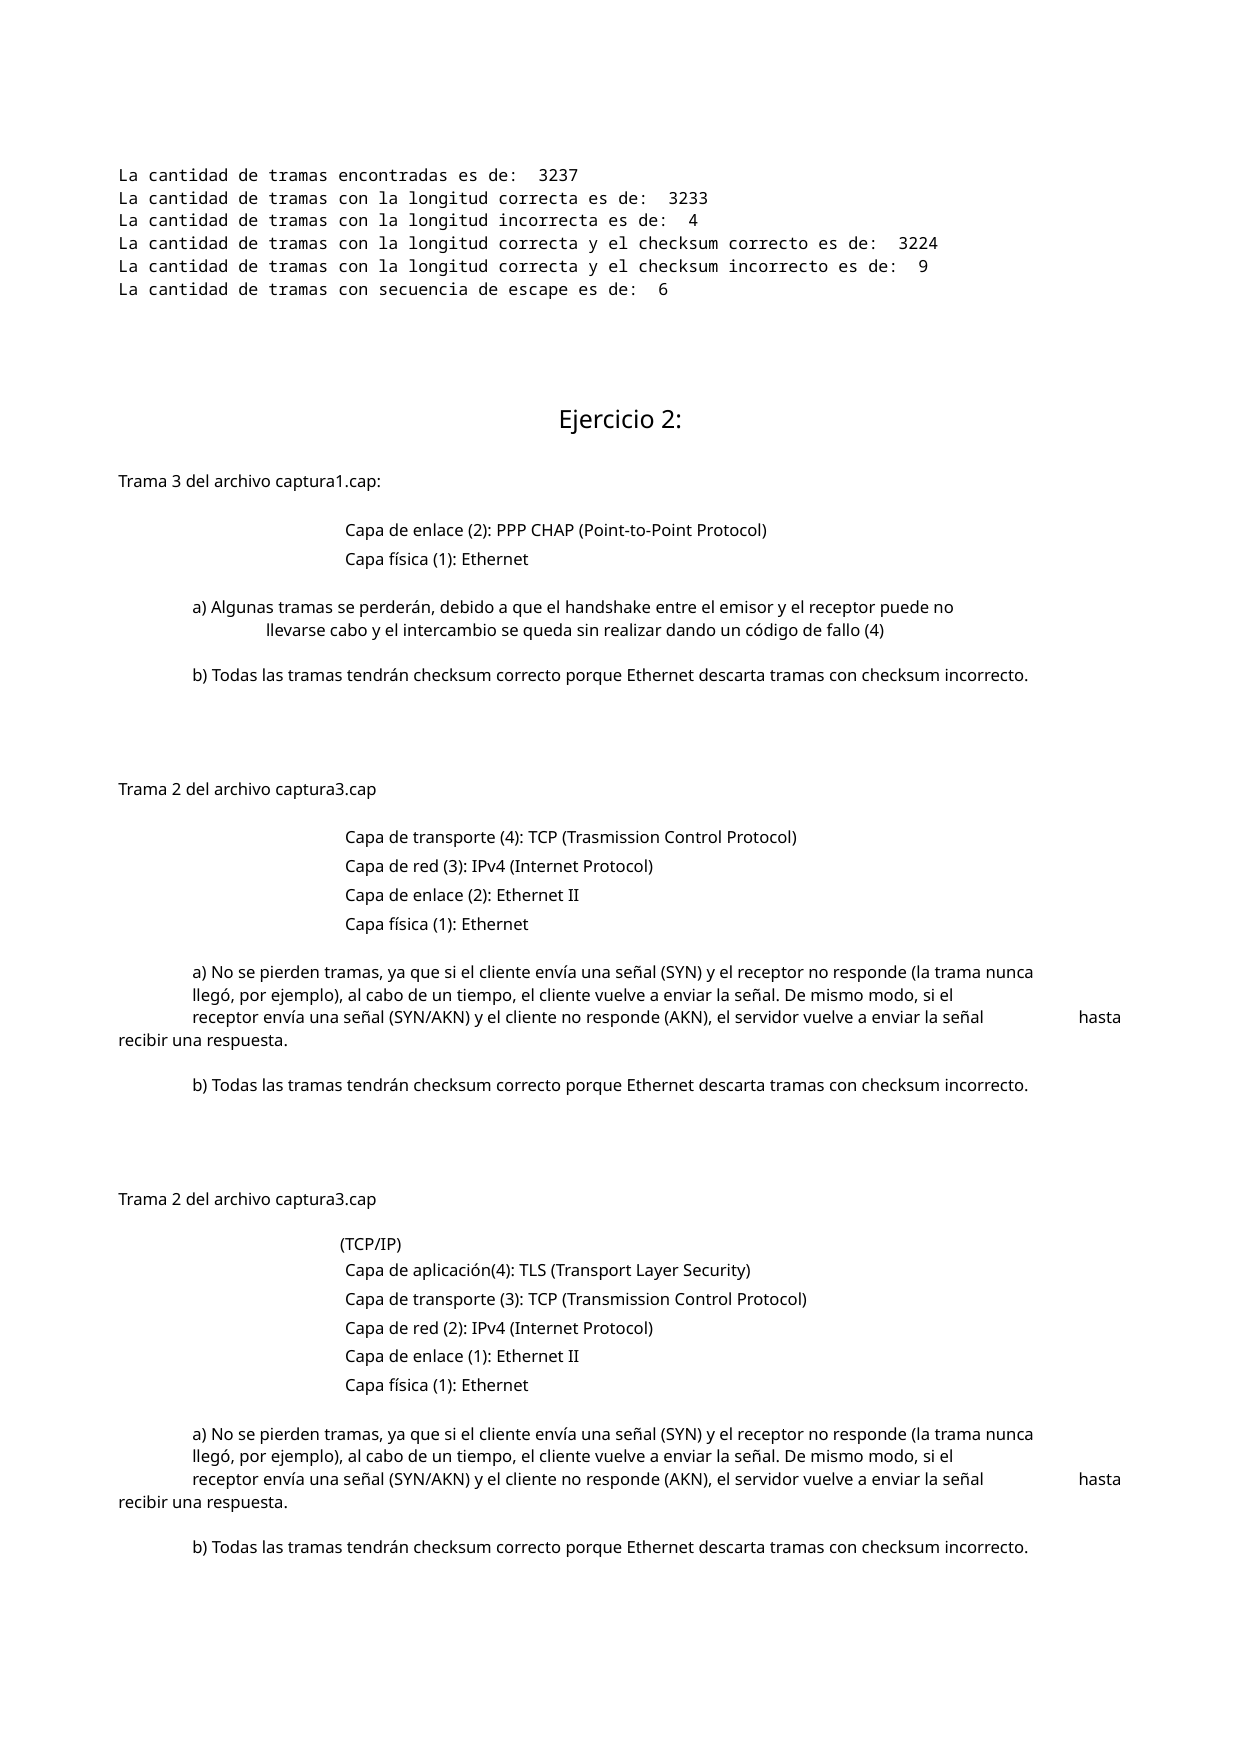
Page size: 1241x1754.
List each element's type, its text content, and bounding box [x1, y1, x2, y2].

table_cell Capa de enlace (2): Ethernet II [342, 880, 898, 909]
table_cell Capa de transporte (3): TCP (Transmission Control Protocol) [342, 1285, 898, 1313]
text a) No se pierden tramas, ya que si el cliente envía una señal (SYN) y el receptor no responde (la trama nunca llegó, por ejemplo), al cabo de un tiempo, el cliente vuelve a enviar la señal. De mismo modo, si el receptor envía una señal (SYN/AKN) y el cliente no responde (AKN), el servidor vuelve a enviar la señal hasta recibir una respuesta. [118, 1422, 1122, 1513]
table_cell Capa de enlace (1): Ethernet II [342, 1342, 898, 1371]
table_cell Capa física (1): Ethernet [342, 909, 898, 938]
text La cantidad de tramas encontradas es de: 3237 [118, 163, 1122, 186]
text (TCP/IP) [118, 1233, 1122, 1256]
text La cantidad de tramas con secuencia de escape es de: 6 [118, 277, 1122, 300]
text a) No se pierden tramas, ya que si el cliente envía una señal (SYN) y el receptor no responde (la trama nunca llegó, por ejemplo), al cabo de un tiempo, el cliente vuelve a enviar la señal. De mismo modo, si el receptor envía una señal (SYN/AKN) y el cliente no responde (AKN), el servidor vuelve a enviar la señal hasta recibir una respuesta. [118, 961, 1122, 1051]
text La cantidad de tramas con la longitud incorrecta es de: 4 [118, 209, 1122, 232]
text b) Todas las tramas tendrán checksum correcto porque Ethernet descarta tramas con checksum incorrecto. [118, 1536, 1122, 1558]
text b) Todas las tramas tendrán checksum correcto porque Ethernet descarta tramas con checksum incorrecto. [118, 664, 1122, 687]
table_cell Capa física (1): Ethernet [342, 1371, 898, 1399]
text llevarse cabo y el intercambio se queda sin realizar dando un código de fallo (4) [118, 618, 1122, 641]
text b) Todas las tramas tendrán checksum correcto porque Ethernet descarta tramas con checksum incorrecto. [118, 1074, 1122, 1097]
text La cantidad de tramas con la longitud correcta y el checksum incorrecto es de: 9 [118, 254, 1122, 277]
text Trama 2 del archivo captura3.cap [118, 777, 1122, 800]
table_cell Capa física (1): Ethernet [342, 544, 898, 573]
text Trama 3 del archivo captura1.cap: [118, 470, 1122, 493]
text Ejercicio 2: [118, 402, 1122, 436]
text Trama 2 del archivo captura3.cap [118, 1188, 1122, 1210]
text a) Algunas tramas se perderán, debido a que el handshake entre el emisor y el receptor puede no [118, 596, 1122, 618]
table_cell Capa de red (2): IPv4 (Internet Protocol) [342, 1313, 898, 1342]
table_header Capa de enlace (2): PPP CHAP (Point-to-Point Protocol) [342, 516, 898, 544]
table_header Capa de transporte (4): TCP (Trasmission Control Protocol) [342, 823, 898, 852]
table_cell Capa de red (3): IPv4 (Internet Protocol) [342, 852, 898, 880]
text La cantidad de tramas con la longitud correcta y el checksum correcto es de: 3224 [118, 232, 1122, 254]
table_header Capa de aplicación(4): TLS (Transport Layer Security) [342, 1256, 898, 1284]
text La cantidad de tramas con la longitud correcta es de: 3233 [118, 186, 1122, 209]
